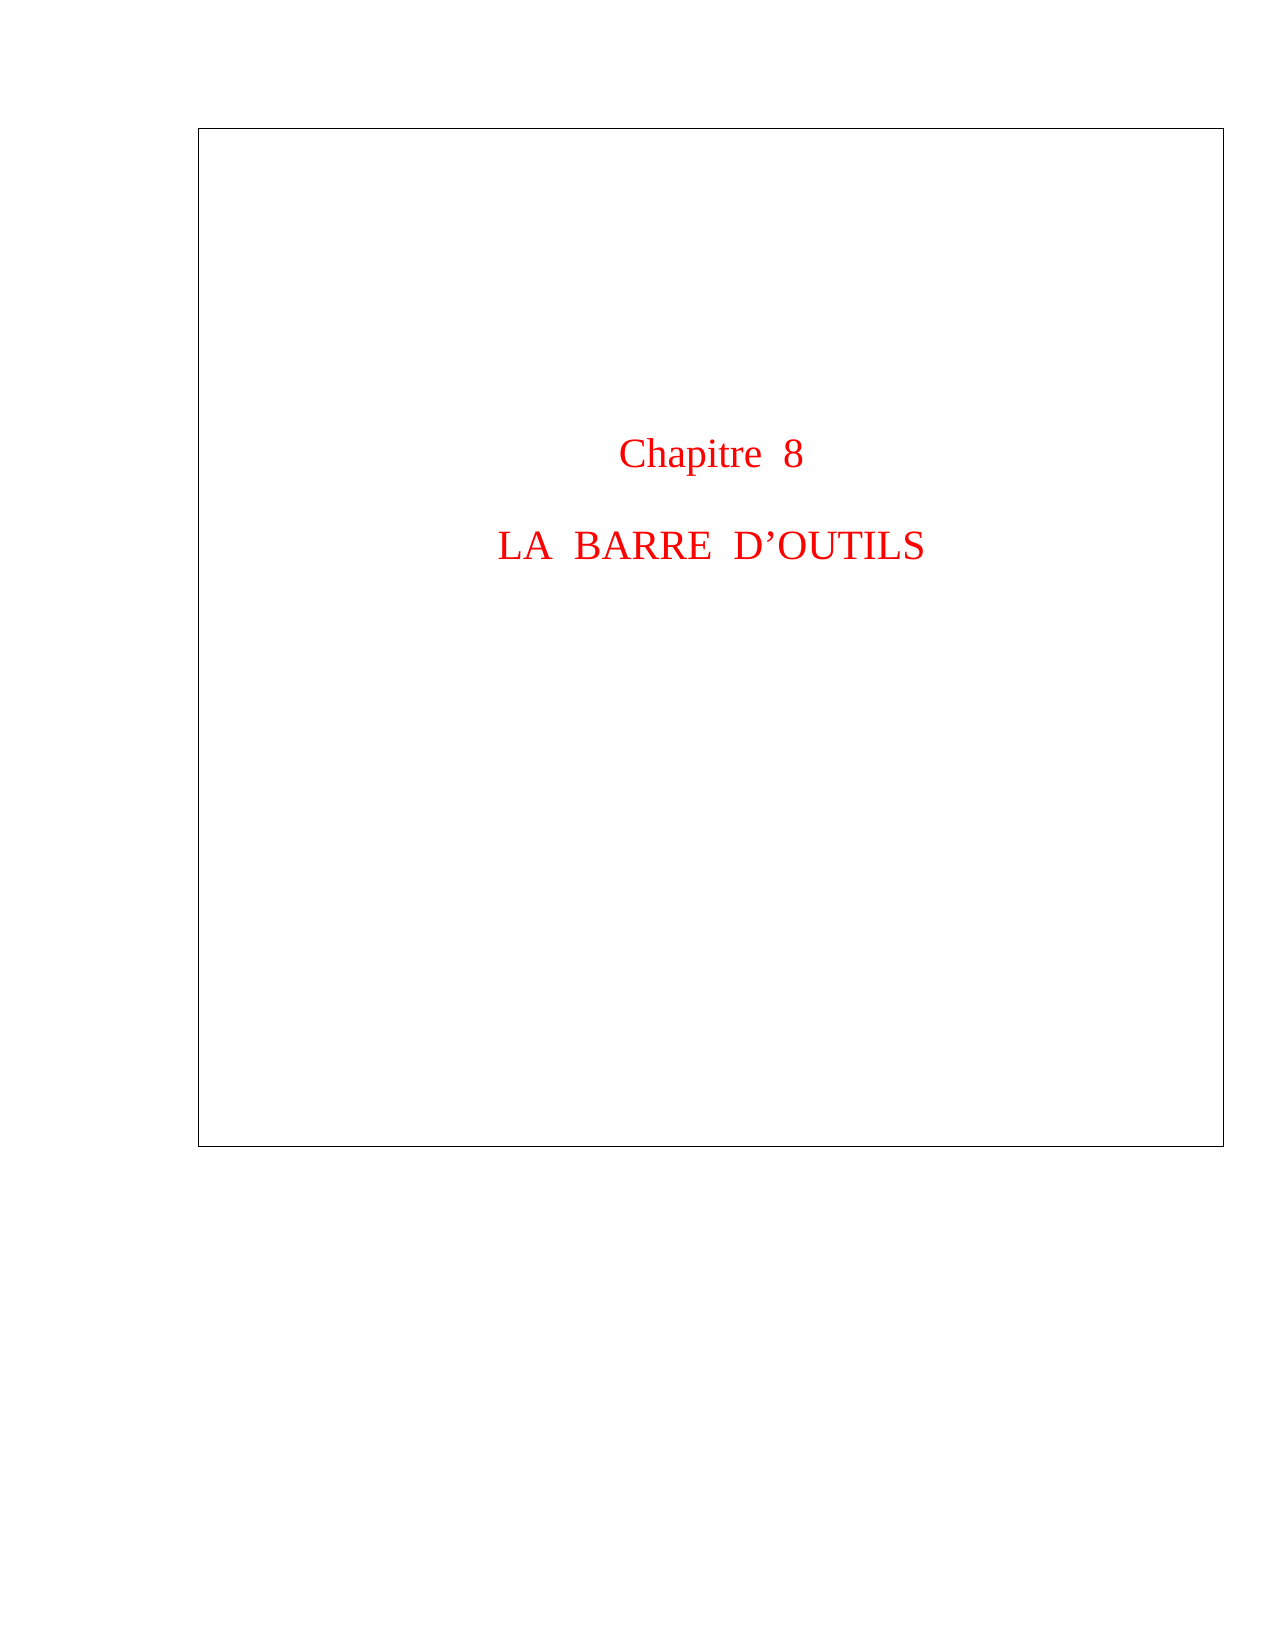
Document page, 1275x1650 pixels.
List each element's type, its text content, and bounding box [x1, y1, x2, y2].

table_header Chapitre 8 LA BARRE D’OUTILS [199, 129, 1223, 1146]
